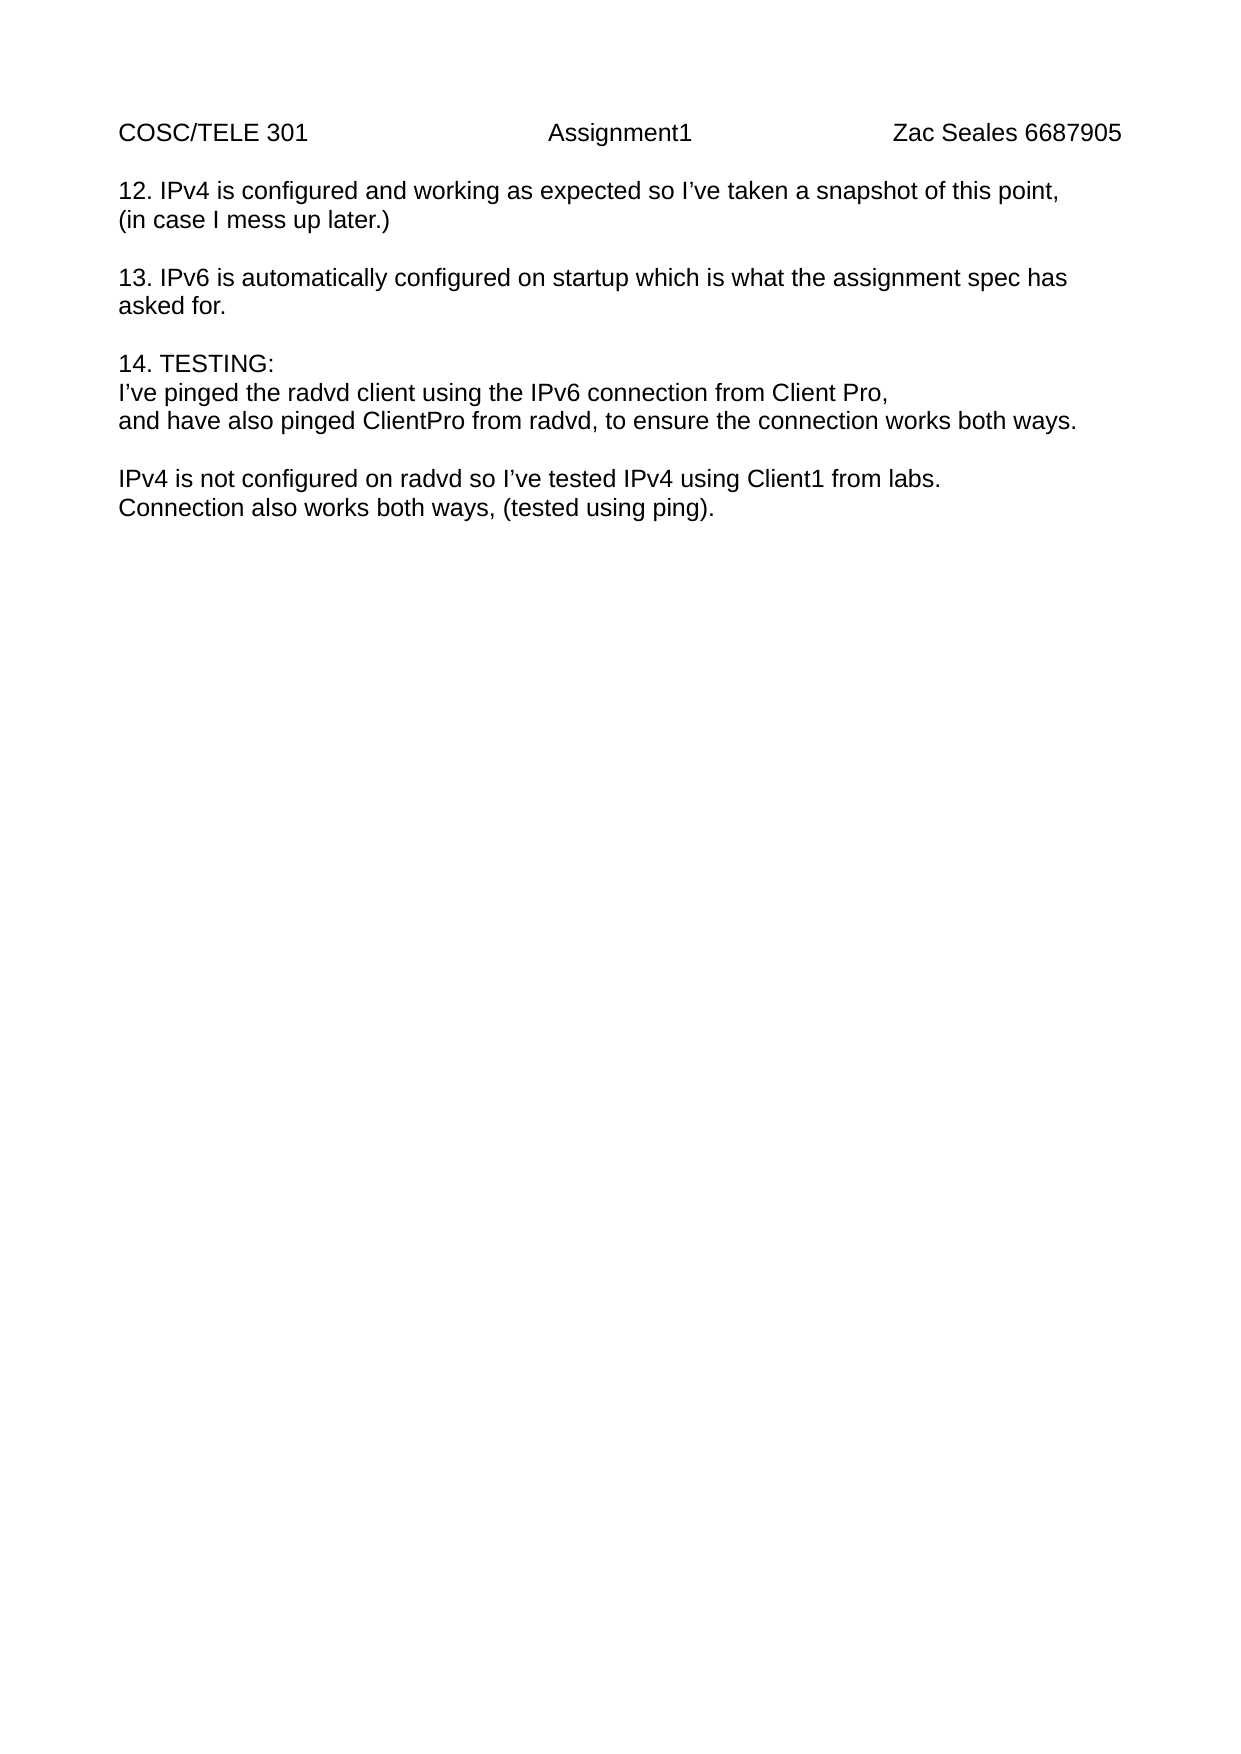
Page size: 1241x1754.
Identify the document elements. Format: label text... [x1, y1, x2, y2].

text 12. IPv4 is configured and working as expected so I’ve taken a snapshot of this point, [118, 176, 1122, 205]
text (in case I mess up later.) [118, 205, 1122, 234]
text 13. IPv6 is automatically configured on startup which is what the assignment spec has asked for. 14. TESTING: [118, 263, 1122, 378]
text I’ve pinged the radvd client using the IPv6 connection from Client Pro, and have also pinged ClientPro from radvd, to ensure the connection works both ways. IPv4 is not configured on radvd so I’ve tested IPv4 using Client1 from labs. Connection also works both ways, (tested using ping). [118, 378, 1122, 521]
